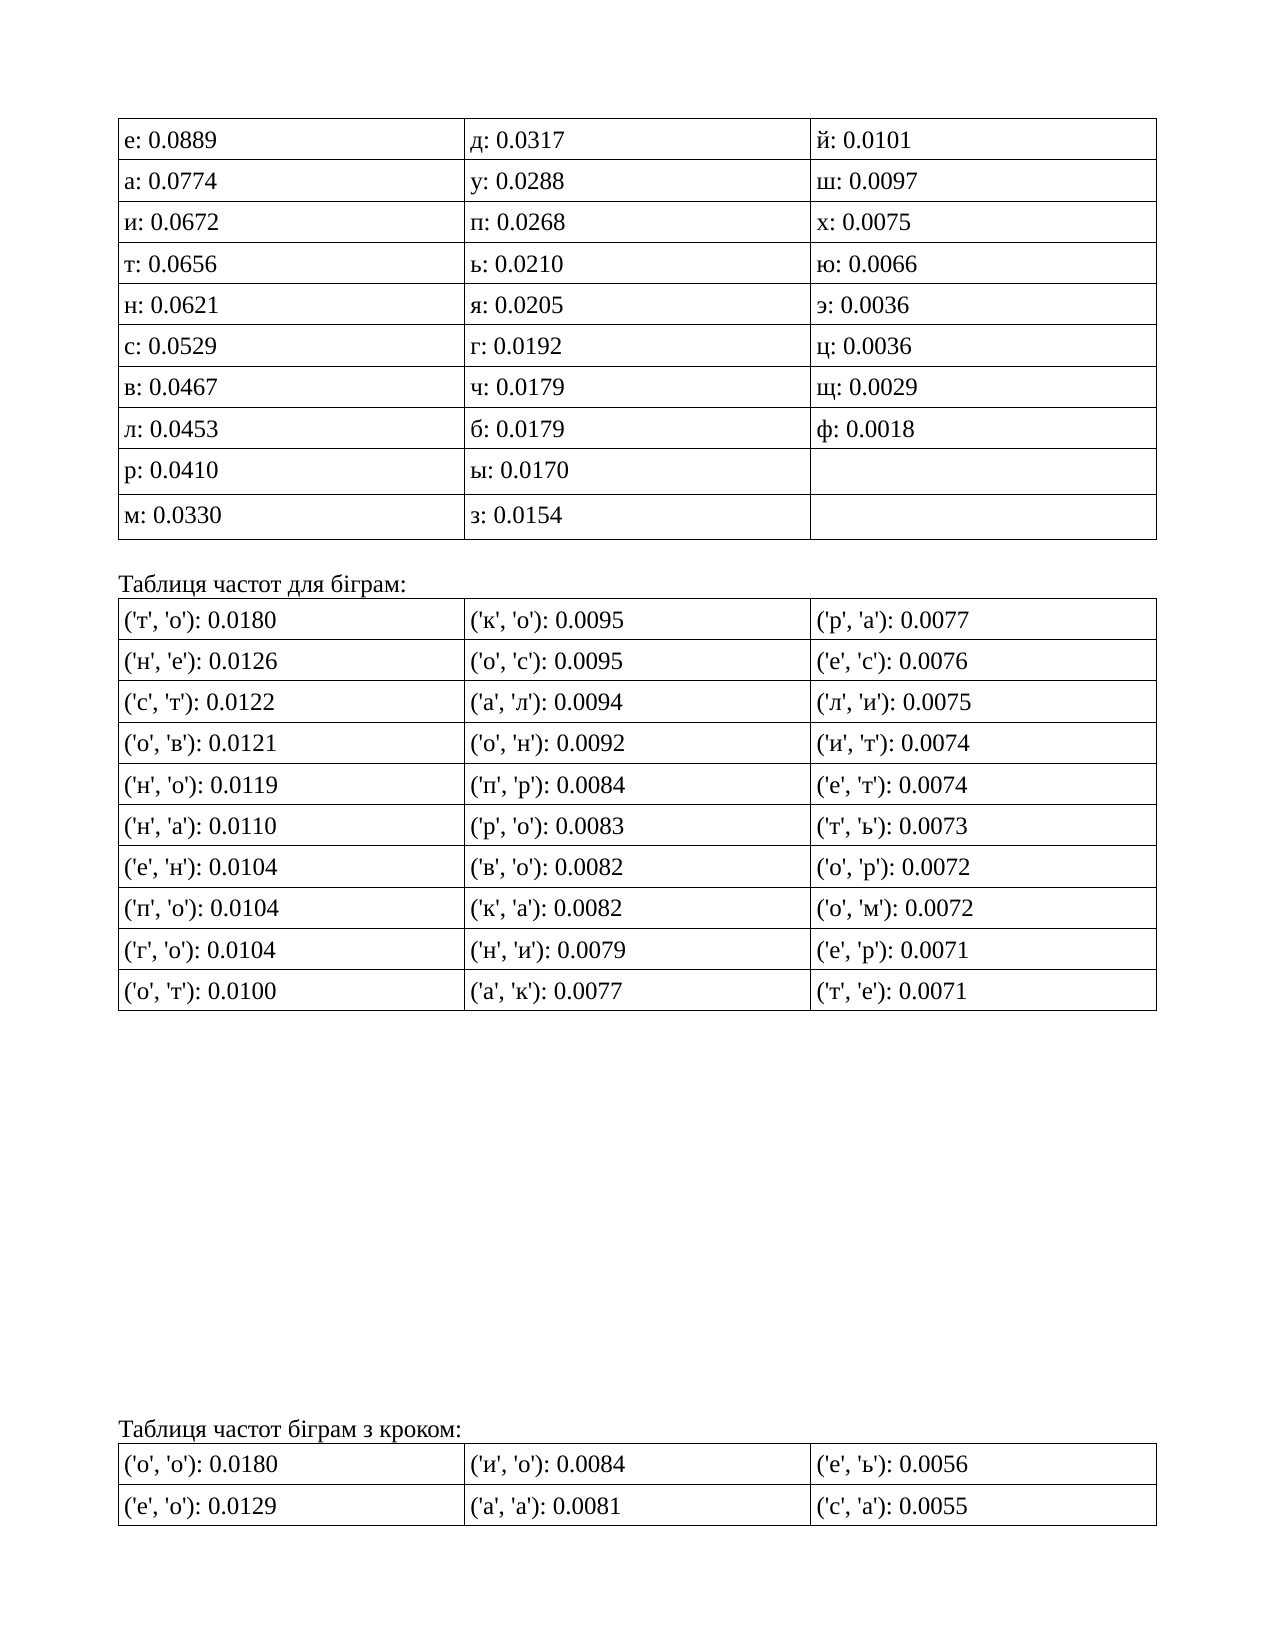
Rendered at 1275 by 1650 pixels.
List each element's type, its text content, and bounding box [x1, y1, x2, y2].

table_cell ('с', 'т'): 0.0122 [119, 681, 464, 722]
table_cell т: 0.0656 [119, 243, 464, 283]
table_cell ('с', 'а'): 0.0055 [811, 1485, 1156, 1525]
table_header ('т', 'о'): 0.0180 [119, 599, 464, 639]
table_cell х: 0.0075 [811, 202, 1156, 242]
table_cell ('е', 'т'): 0.0074 [811, 764, 1156, 804]
table_cell ц: 0.0036 [811, 325, 1156, 366]
table_cell ('н', 'е'): 0.0126 [119, 640, 464, 680]
table_cell д: 0.0317 [465, 119, 810, 159]
table_cell ('а', 'л'): 0.0094 [465, 681, 810, 722]
table_cell ('т', 'ь'): 0.0073 [811, 805, 1156, 845]
table_cell б: 0.0179 [465, 408, 810, 448]
table_cell щ: 0.0029 [811, 367, 1156, 407]
table_cell ('о', 'н'): 0.0092 [465, 723, 810, 763]
table_cell я: 0.0205 [465, 284, 810, 324]
table_cell ('о', 'с'): 0.0095 [465, 640, 810, 680]
table_cell ('е', 'р'): 0.0071 [811, 929, 1156, 969]
table_cell ('г', 'о'): 0.0104 [119, 929, 464, 969]
table_cell ('т', 'е'): 0.0071 [811, 970, 1156, 1010]
table_cell с: 0.0529 [119, 325, 464, 366]
table_cell ('е', 'о'): 0.0129 [119, 1485, 464, 1525]
table_cell [811, 495, 1156, 539]
table_cell ('о', 'м'): 0.0072 [811, 888, 1156, 928]
table_cell ('п', 'о'): 0.0104 [119, 888, 464, 928]
table_cell ('е', 'с'): 0.0076 [811, 640, 1156, 680]
table_header ('р', 'а'): 0.0077 [811, 599, 1156, 639]
table_cell ш: 0.0097 [811, 160, 1156, 201]
table_header ('о', 'о'): 0.0180 [119, 1444, 464, 1484]
table_cell ('а', 'а'): 0.0081 [465, 1485, 810, 1525]
table_cell ('н', 'а'): 0.0110 [119, 805, 464, 845]
table_cell е: 0.0889 [119, 119, 464, 159]
table_cell ю: 0.0066 [811, 243, 1156, 283]
table_cell и: 0.0672 [119, 202, 464, 242]
table_cell ('е', 'н'): 0.0104 [119, 846, 464, 887]
table_cell у: 0.0288 [465, 160, 810, 201]
table_cell н: 0.0621 [119, 284, 464, 324]
table_cell [811, 449, 1156, 494]
table_cell ('о', 'в'): 0.0121 [119, 723, 464, 763]
table_cell й: 0.0101 [811, 119, 1156, 159]
table_cell л: 0.0453 [119, 408, 464, 448]
table_cell п: 0.0268 [465, 202, 810, 242]
table_cell ('п', 'р'): 0.0084 [465, 764, 810, 804]
text Таблиця частот для біграм: [118, 569, 1157, 598]
table_cell ('в', 'о'): 0.0082 [465, 846, 810, 887]
table_cell ('н', 'и'): 0.0079 [465, 929, 810, 969]
table_cell ф: 0.0018 [811, 408, 1156, 448]
table_header ('е', 'ь'): 0.0056 [811, 1444, 1156, 1484]
table_cell ('р', 'о'): 0.0083 [465, 805, 810, 845]
table_cell ч: 0.0179 [465, 367, 810, 407]
table_cell ь: 0.0210 [465, 243, 810, 283]
table_cell э: 0.0036 [811, 284, 1156, 324]
table_header ('и', 'о'): 0.0084 [465, 1444, 810, 1484]
table_cell а: 0.0774 [119, 160, 464, 201]
table_cell м: 0.0330 [119, 495, 464, 539]
table_cell ('л', 'и'): 0.0075 [811, 681, 1156, 722]
table_cell ('н', 'о'): 0.0119 [119, 764, 464, 804]
table_cell ('о', 'р'): 0.0072 [811, 846, 1156, 887]
table_header ('к', 'о'): 0.0095 [465, 599, 810, 639]
text Таблиця частот біграм з кроком: [118, 1414, 1157, 1443]
table_cell ('к', 'а'): 0.0082 [465, 888, 810, 928]
table_cell ('и', 'т'): 0.0074 [811, 723, 1156, 763]
table_cell в: 0.0467 [119, 367, 464, 407]
table_cell ('о', 'т'): 0.0100 [119, 970, 464, 1010]
table_cell ы: 0.0170 [465, 449, 810, 494]
table_cell ('а', 'к'): 0.0077 [465, 970, 810, 1010]
table_cell р: 0.0410 [119, 449, 464, 494]
table_cell г: 0.0192 [465, 325, 810, 366]
table_cell з: 0.0154 [465, 495, 810, 539]
